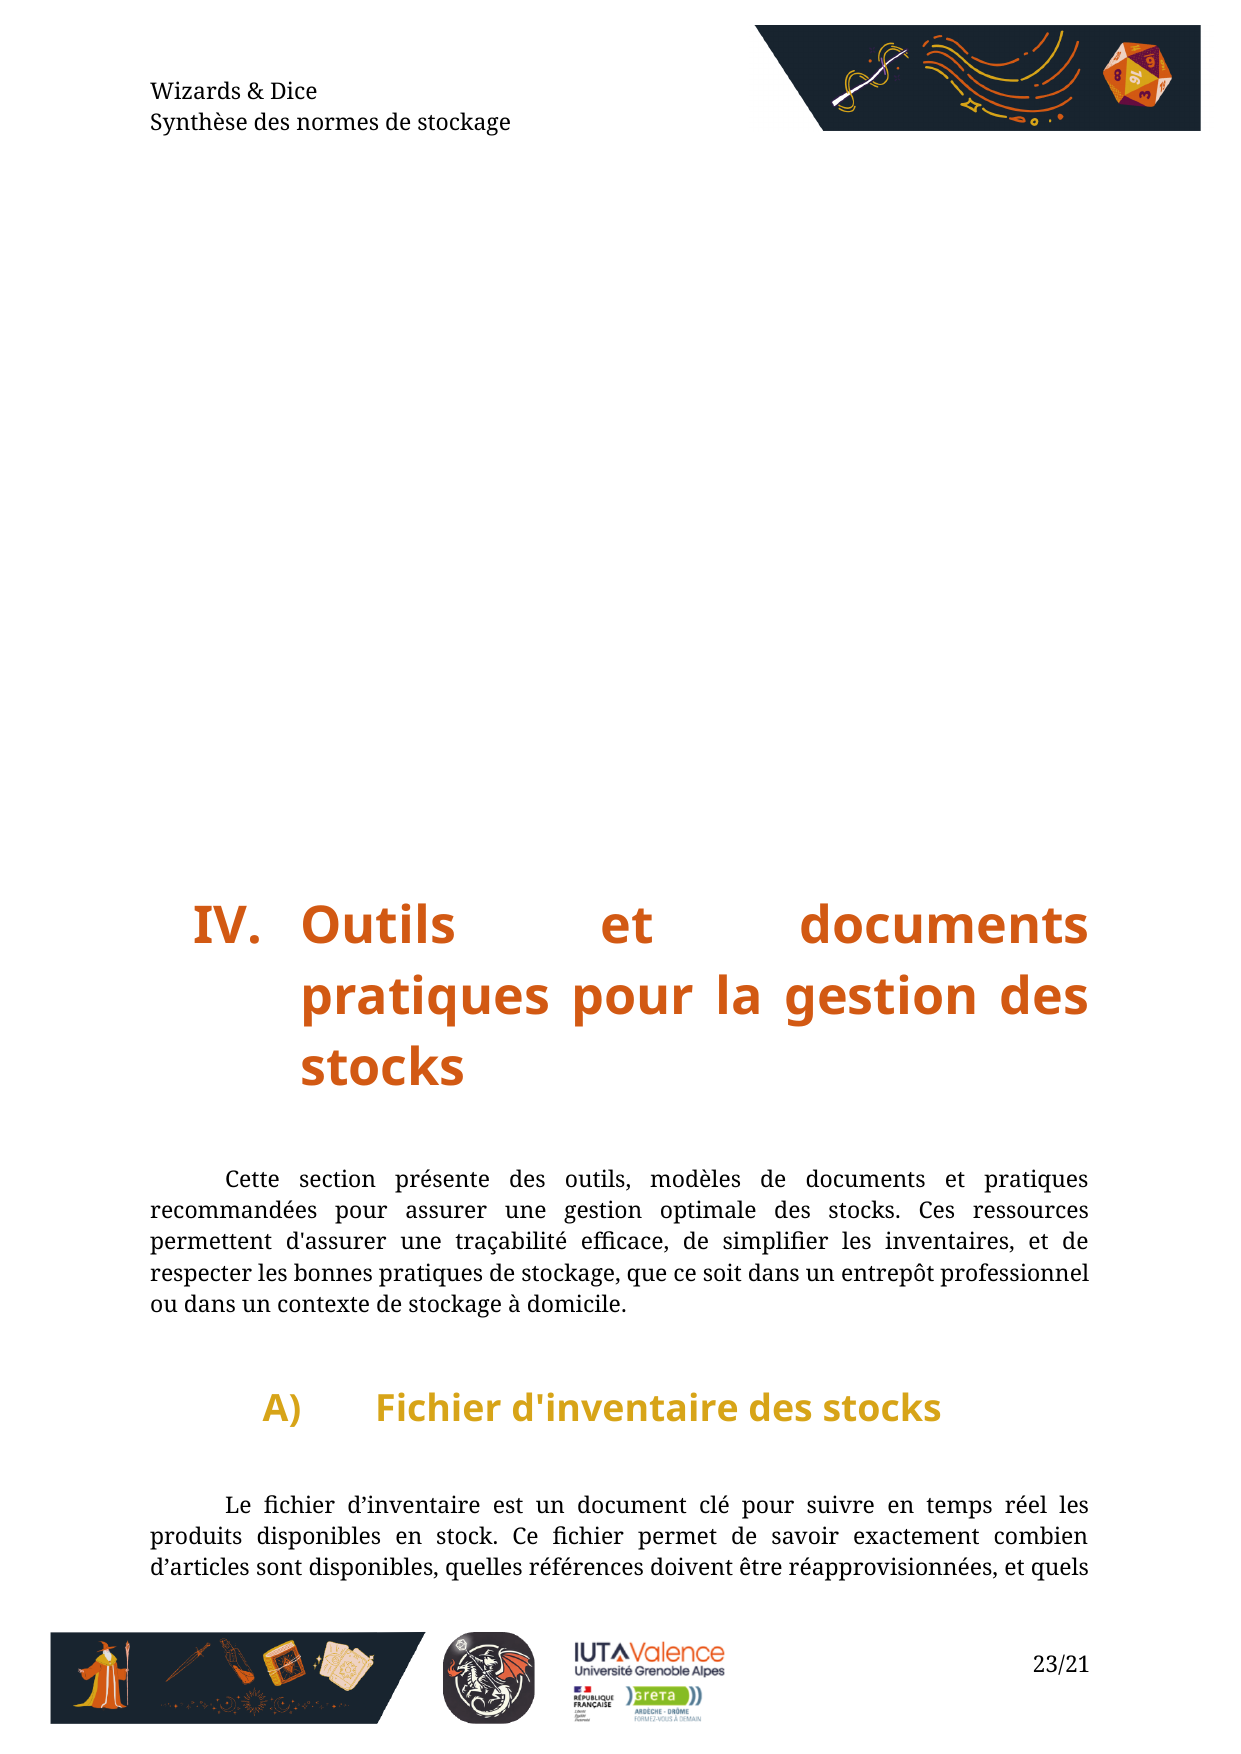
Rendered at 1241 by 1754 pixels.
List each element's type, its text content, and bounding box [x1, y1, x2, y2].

subtitle Fichier d'inventaire des stocks [262, 1382, 1090, 1433]
subtitle Outils et documents pratiques pour la gestion des stocks [262, 887, 1090, 1100]
picture [42, 1628, 749, 1733]
text Cette section présente des outils, modèles de documents et pratiques recommandées pour assurer une gestion optimale des stocks. Ces ressources permettent d'assurer une traçabilité efficace, de simplifier les inventaires, et de respecter les bonnes pratiques de stockage, que ce soit dans un entrepôt professionnel ou dans un contexte de stockage à domicile. [150, 1163, 1090, 1319]
picture [748, 25, 1214, 132]
text Le fichier d’inventaire est un document clé pour suivre en temps réel les produits disponibles en stock. Ce fichier permet de savoir exactement combien d’articles sont disponibles, quelles références doivent être réapprovisionnées, et quels [150, 1489, 1090, 1583]
